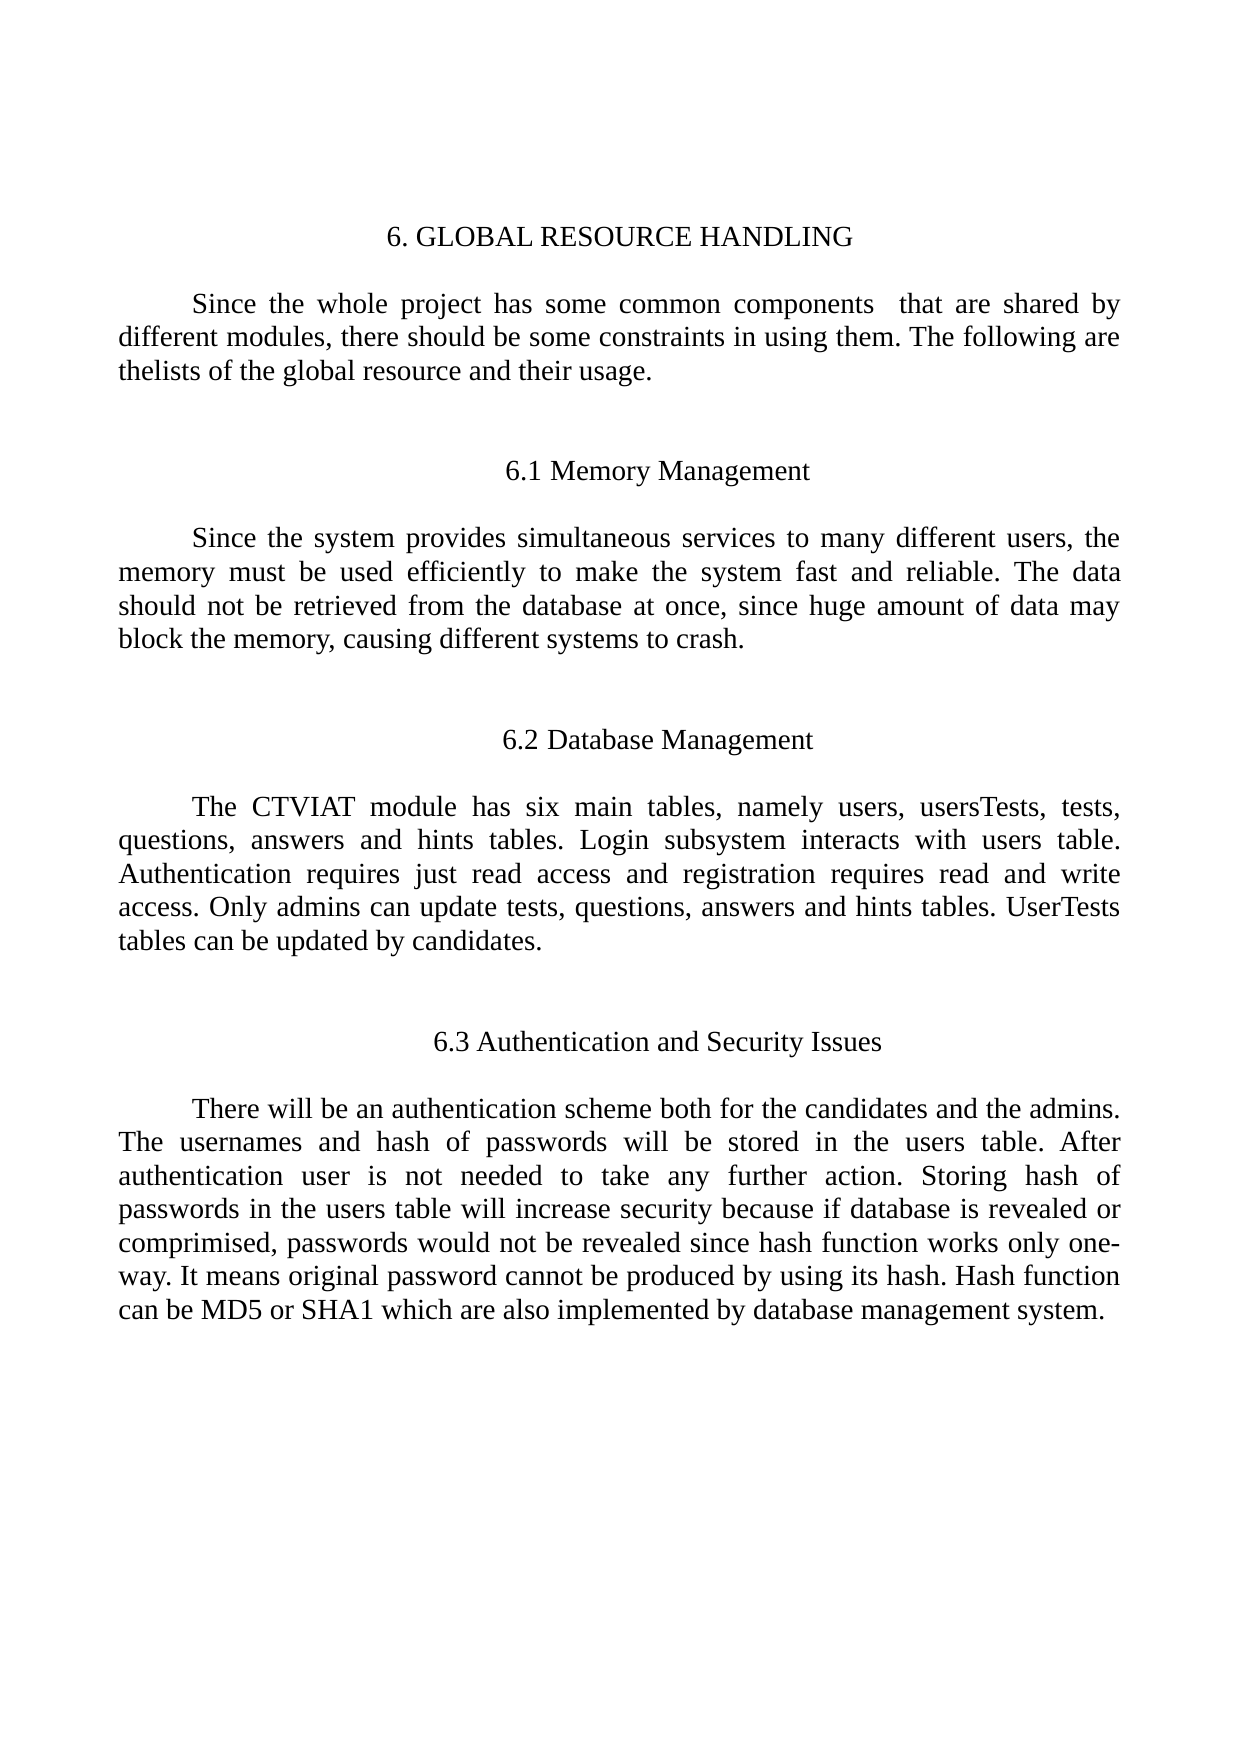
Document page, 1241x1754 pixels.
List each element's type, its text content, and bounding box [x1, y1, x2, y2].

text There will be an authentication scheme both for the candidates and the admins. The usernames and hash of passwords will be stored in the users table. After authentication user is not needed to take any further action. Storing hash of passwords in the users table will increase security because if database is revealed or comprimised, passwords would not be revealed since hash function works only one-way. It means original password cannot be produced by using its hash. Hash function can be MD5 or SHA1 which are also implemented by database management system. [118, 1091, 1122, 1326]
text Since the system provides simultaneous services to many different users, the memory must be used efficiently to make the system fast and reliable. The data should not be retrieved from the database at once, since huge amount of data may block the memory, causing different systems to crash. [118, 521, 1122, 655]
list Authentication and Security Issues [193, 1024, 1122, 1057]
text The CTVIAT module has six main tables, namely users, usersTests, tests, questions, answers and hints tables. Login subsystem interacts with users table. Authentication requires just read access and registration requires read and write access. Only admins can update tests, questions, answers and hints tables. UserTests tables can be updated by candidates. [118, 789, 1122, 957]
list Database Management [193, 722, 1122, 755]
text Since the whole project has some common components that are shared by different modules, there should be some constraints in using them. The following are thelists of the global resource and their usage. [118, 286, 1122, 386]
text 6. GLOBAL RESOURCE HANDLING [118, 219, 1122, 252]
list Memory Management [193, 453, 1122, 487]
